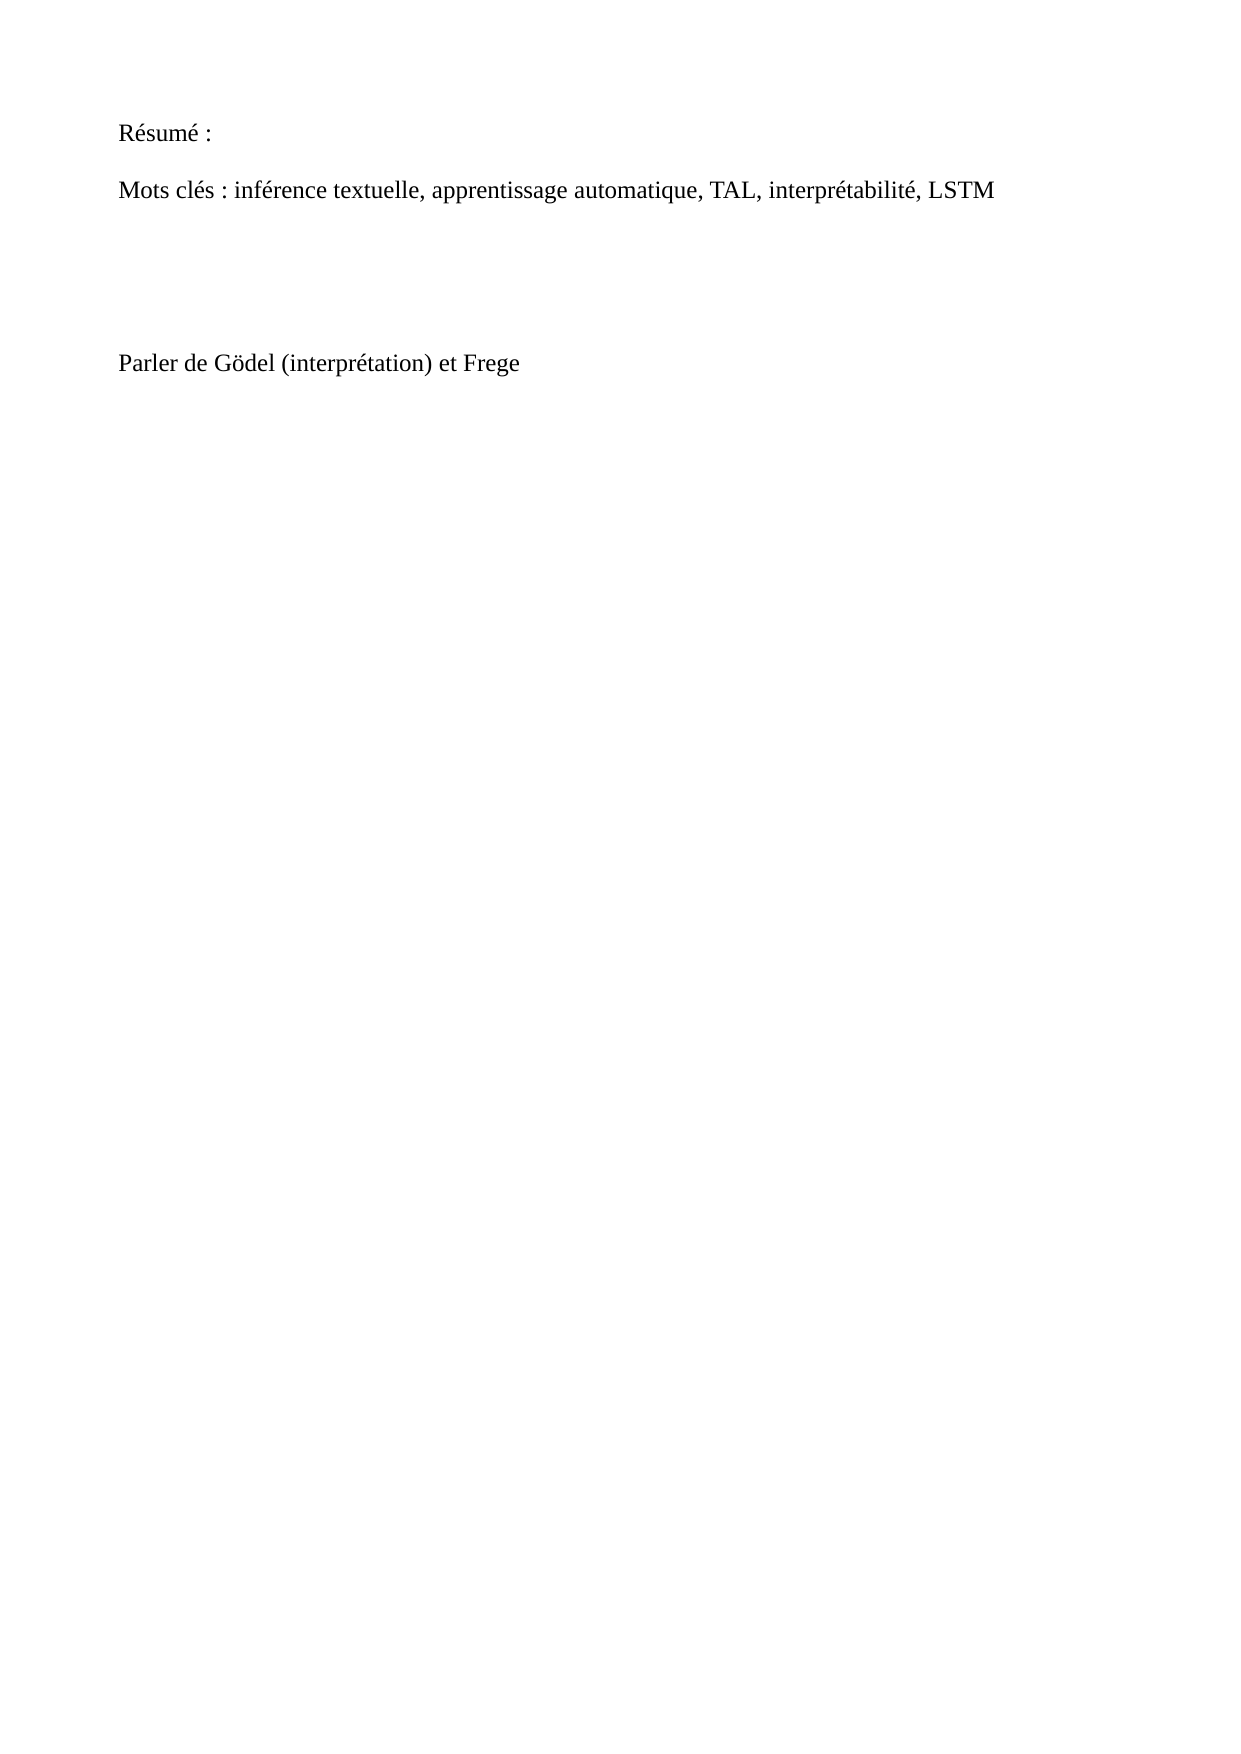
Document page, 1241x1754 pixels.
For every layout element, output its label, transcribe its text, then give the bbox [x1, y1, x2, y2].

text Mots clés : inférence textuelle, apprentissage automatique, TAL, interprétabilité, LSTM [118, 176, 1122, 204]
text Parler de Gödel (interprétation) et Frege [118, 348, 1122, 377]
text Résumé : [118, 118, 1122, 147]
